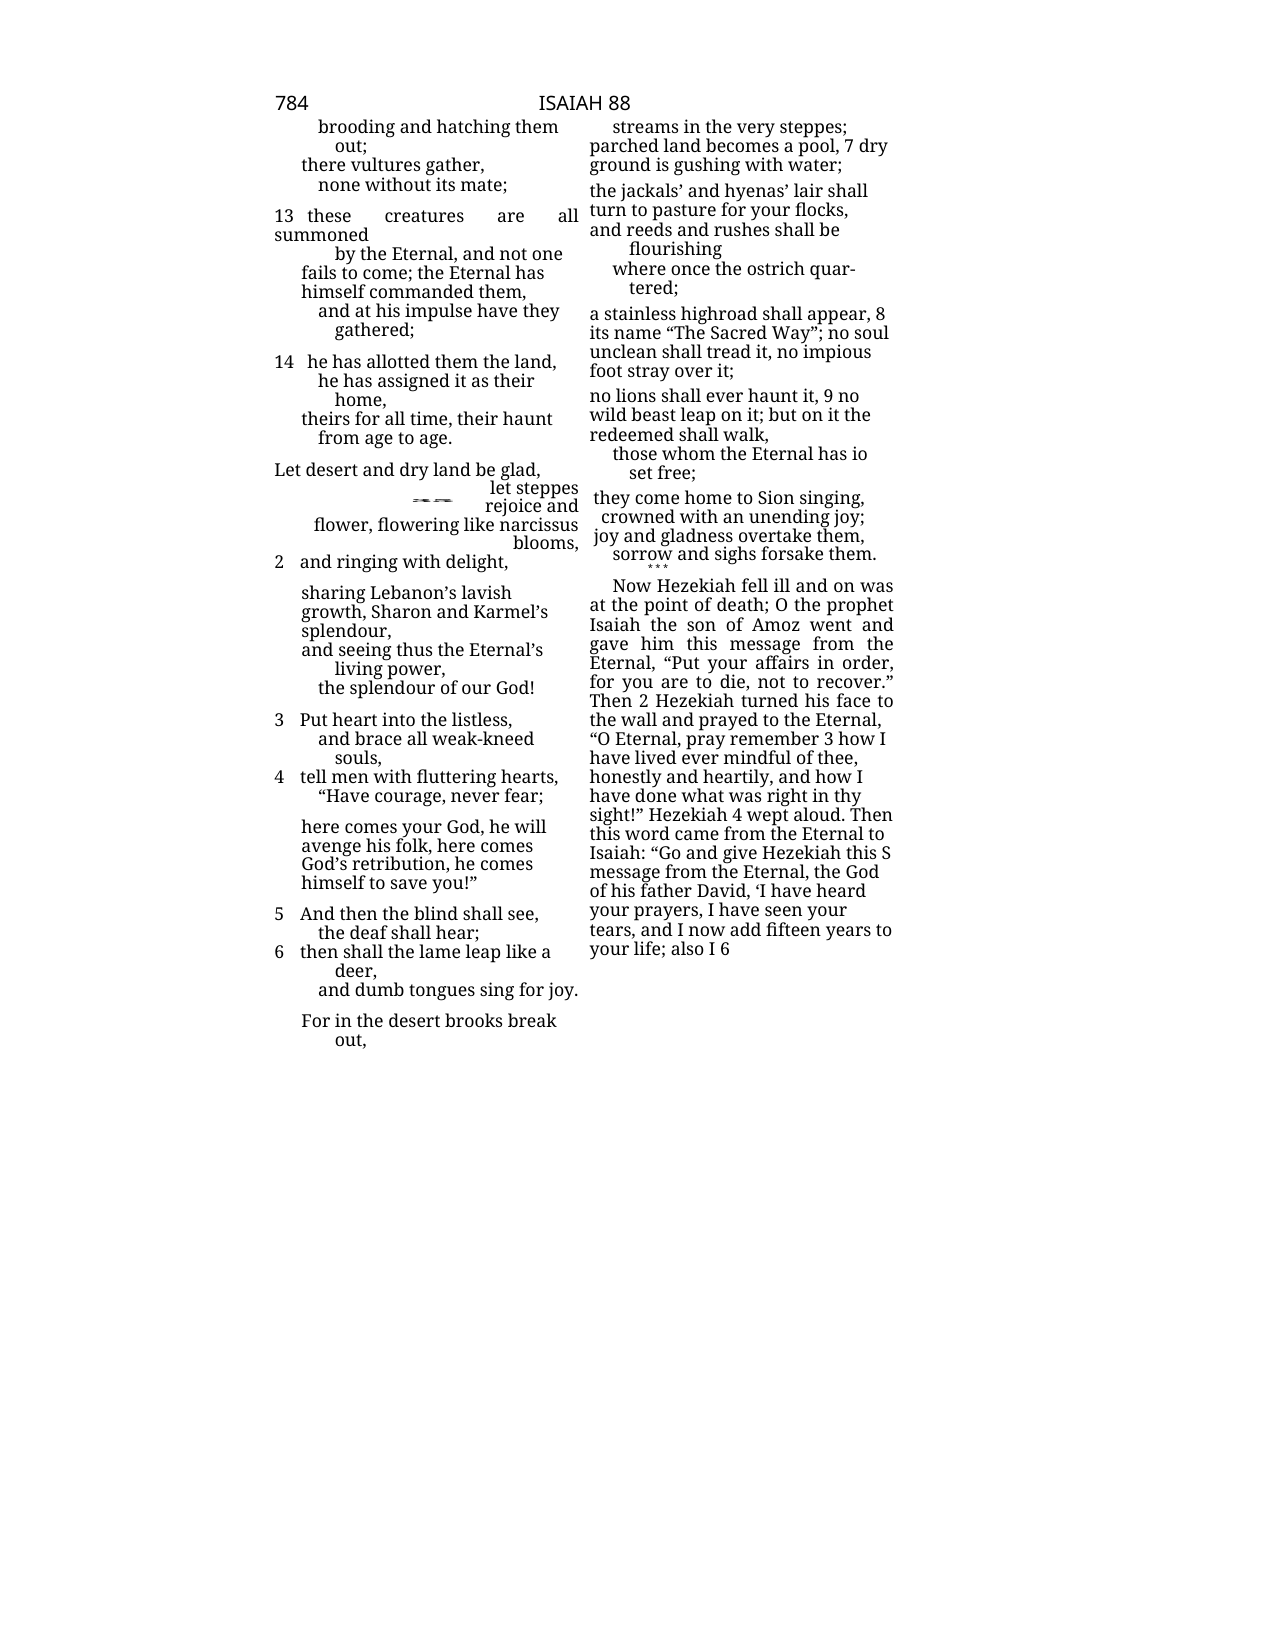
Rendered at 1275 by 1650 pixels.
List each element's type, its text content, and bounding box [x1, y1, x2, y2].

text * * * [648, 564, 894, 573]
text “O Eternal, pray remember 3 how I have lived ever mindful of thee, honestly and heartily, and how I have done what was right in thy sight!” Hezekiah 4 wept aloud. Then this word came from the Eternal to Isaiah: “Go and give Hezekiah this S message from the Eternal, the God of his father David, ‘I have heard your prayers, I have seen your tears, and I now add fif­teen years to your life; also I 6 [589, 730, 894, 959]
text those whom the Eternal has io set free; [612, 445, 894, 483]
text there vultures gather, none without its mate; [301, 157, 510, 195]
list these creatures are all summoned [274, 207, 579, 245]
list And then the blind shall see, [274, 905, 579, 924]
list tell men with fluttering hearts, [274, 768, 579, 787]
text the splendour of our God! [318, 679, 579, 698]
text the deaf shall hear; [318, 924, 579, 943]
text here comes your God, he will avenge his folk, here comes God’s retribution, he comes himself to save you!” [301, 819, 579, 893]
text sorrow and sighs forsake them. [612, 546, 894, 564]
text For in the desert brooks break out, [301, 1013, 579, 1050]
text and reeds and rushes shall be flourishing [589, 221, 894, 259]
list then shall the lame leap like a [274, 943, 579, 962]
text and dumb tongues sing for joy. [318, 981, 579, 1000]
text sharing Lebanon’s lavish growth, Sharon and Karmel’s splen­dour, [301, 584, 579, 641]
list and ringing with delight, [274, 553, 579, 572]
text a stainless highroad shall appear, 8 its name “The Sacred Way”; no soul unclean shall tread it, no impious foot stray over it; [589, 305, 894, 381]
text “Have courage, never fear; [318, 787, 579, 806]
list he has allotted them the land, [274, 354, 579, 372]
text and at his impulse have they gathered; [318, 303, 579, 341]
text brooding and hatching them out; [318, 118, 579, 157]
text Now Hezekiah fell ill and on was at the point of death; O the prophet Isaiah the son of Amoz went and gave him this message from the Eternal, “Put your affairs in order, for you are to die, not to recover.” Then 2 Hezekiah turned his face to the wall and prayed to the Eternal, [589, 578, 894, 730]
text he has assigned it as their home, [318, 372, 579, 410]
text by the Eternal, and not one fails to come; the Eternal has himself com­manded them, [301, 245, 579, 303]
text the jackals’ and hyenas’ lair shall turn to pasture for your flocks, [589, 182, 894, 221]
text Let desert and dry land be glad, [274, 461, 579, 480]
text deer, [301, 962, 579, 981]
text no lions shall ever haunt it, 9 no wild beast leap on it; but on it the redeemed shall walk, [589, 388, 894, 445]
text theirs for all time, their haunt from age to age. [301, 410, 579, 448]
text they come home to Sion singing, crowned with an unending joy; joy and gladness overtake them, [589, 489, 865, 546]
text let steppes rejoice and flower, flowering like narcissus blooms, [274, 480, 579, 553]
text where once the ostrich quar­tered; [612, 259, 894, 298]
list Put heart into the listless, [274, 711, 579, 730]
text and seeing thus the Eternal’s living power, [301, 641, 579, 679]
text streams in the very steppes; parched land becomes a pool, 7 dry ground is gushing with water; [589, 118, 894, 176]
text and brace all weak-kneed souls, [318, 730, 579, 768]
